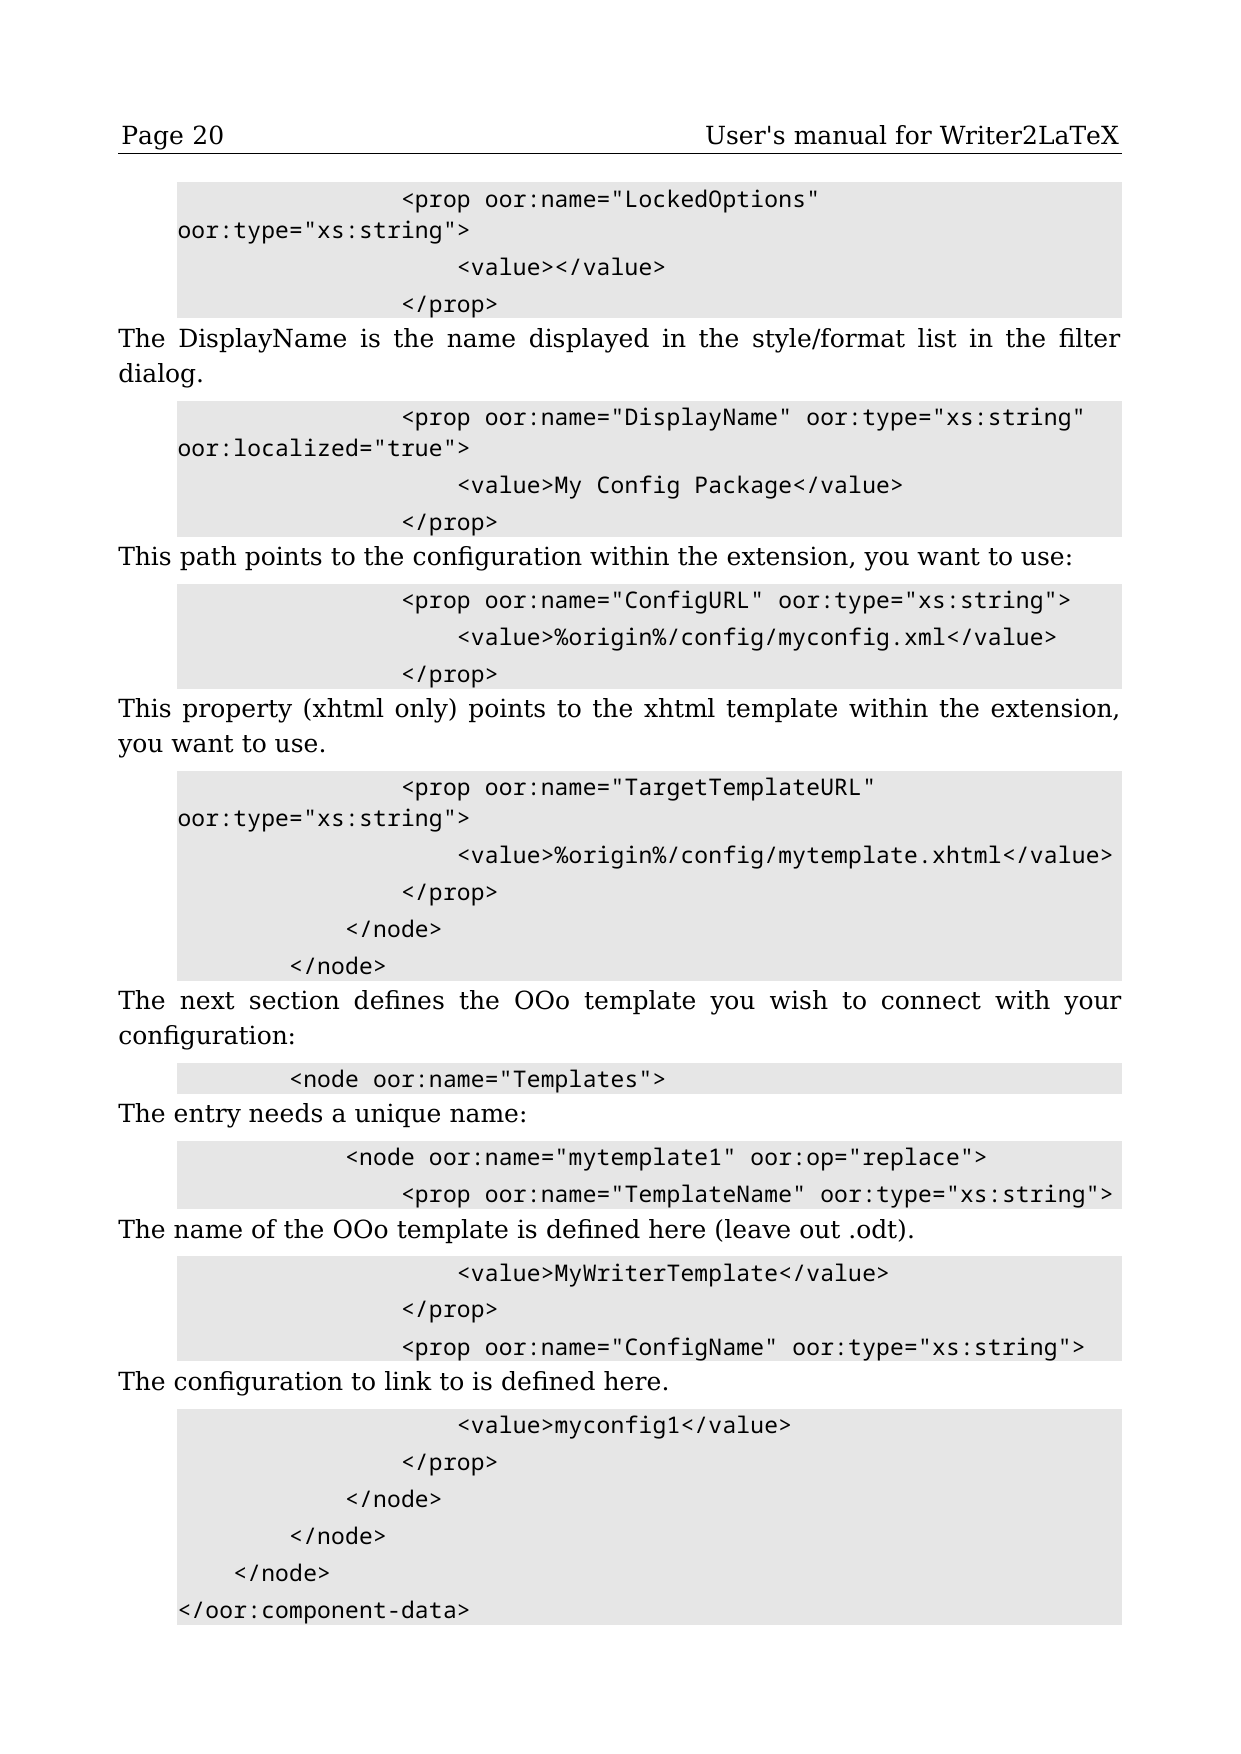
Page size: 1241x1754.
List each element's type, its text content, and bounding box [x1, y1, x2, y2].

text </node> [177, 950, 1122, 981]
text <value>MyWriterTemplate</value> [177, 1256, 1122, 1287]
text <value>%origin%/config/myconfig.xml</value> [177, 621, 1122, 652]
text <prop oor:name="ConfigURL" oor:type="xs:string"> [177, 584, 1122, 615]
text <prop oor:name="LockedOptions" oor:type="xs:string"> [177, 182, 1122, 244]
text </prop> [177, 658, 1122, 689]
text </prop> [177, 287, 1122, 318]
text The DisplayName is the name displayed in the style/format list in the filter dialog. [118, 324, 1122, 388]
text The configuration to link to is defined here. [118, 1367, 1122, 1396]
text </prop> [177, 1446, 1122, 1477]
text <node oor:name="Templates"> [177, 1063, 1122, 1094]
text The next section defines the OOo template you wish to connect with your configuration: [118, 987, 1122, 1050]
text </node> [177, 1557, 1122, 1588]
text <prop oor:name="TargetTemplateURL" oor:type="xs:string"> [177, 771, 1122, 833]
text <prop oor:name="ConfigName" oor:type="xs:string"> [177, 1330, 1122, 1361]
text <value></value> [177, 251, 1122, 282]
text The name of the OOo template is defined here (leave out .odt). [118, 1215, 1122, 1244]
text </node> [177, 913, 1122, 944]
text This property (xhtml only) points to the xhtml template within the extension, you want to use. [118, 695, 1122, 758]
text The entry needs a unique name: [118, 1100, 1122, 1129]
text </oor:component-data> [177, 1594, 1122, 1625]
text <value>myconfig1</value> [177, 1409, 1122, 1440]
text <value>%origin%/config/mytemplate.xhtml</value> [177, 839, 1122, 870]
text </node> [177, 1483, 1122, 1514]
text <prop oor:name="TemplateName" oor:type="xs:string"> [177, 1178, 1122, 1209]
text <value>My Config Package</value> [177, 468, 1122, 499]
text <node oor:name="mytemplate1" oor:op="replace"> [177, 1141, 1122, 1172]
text </prop> [177, 876, 1122, 907]
text <prop oor:name="DisplayName" oor:type="xs:string" oor:localized="true"> [177, 401, 1122, 463]
text </node> [177, 1520, 1122, 1551]
text </prop> [177, 1293, 1122, 1324]
text </prop> [177, 506, 1122, 537]
text This path points to the configuration within the extension, you want to use: [118, 542, 1122, 571]
